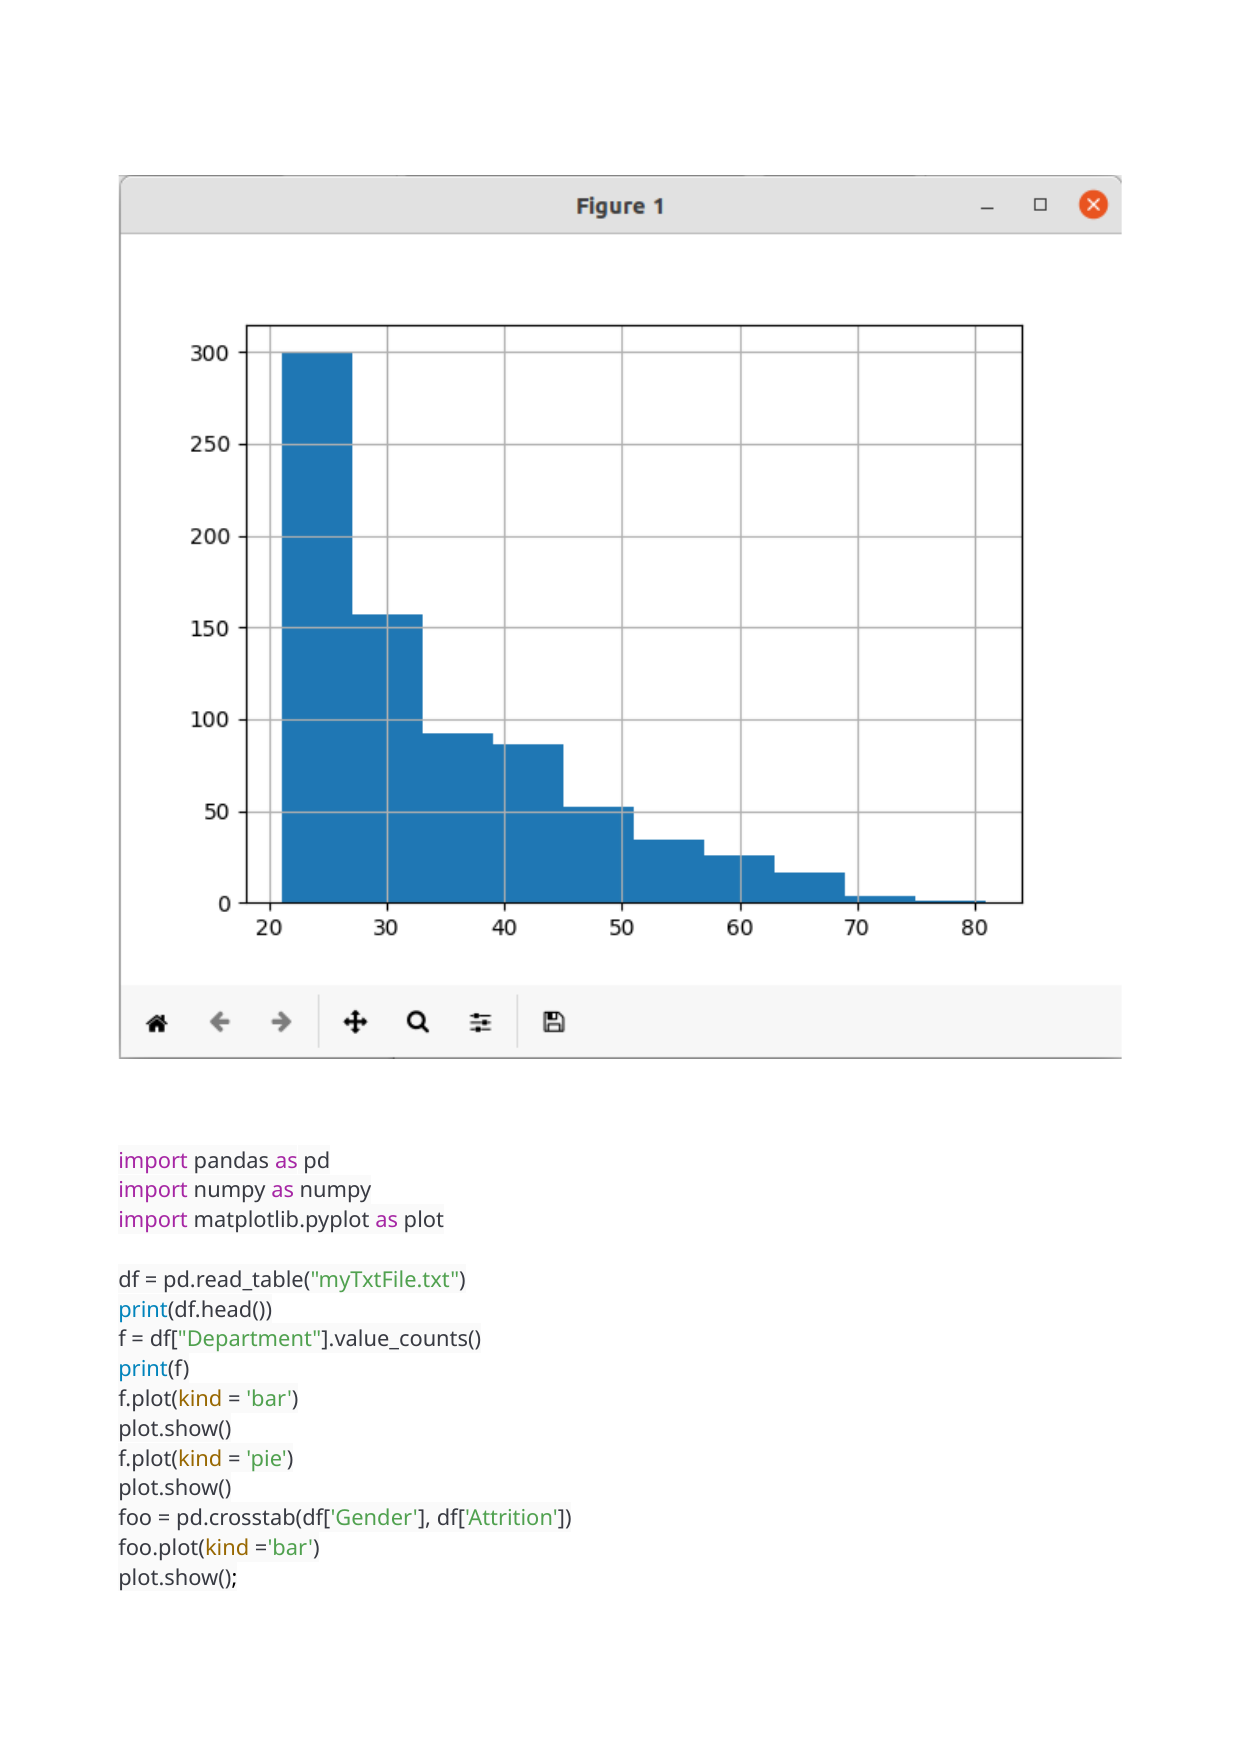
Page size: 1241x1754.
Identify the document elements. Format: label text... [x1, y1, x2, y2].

text import pandas as pd [118, 1145, 1122, 1174]
text import matplotlib.pyplot as plot [118, 1204, 1122, 1234]
text print(df.head()) [118, 1293, 1122, 1323]
picture [118, 175, 1122, 1059]
text plot.show() [118, 1413, 1122, 1442]
text f = df["Department"].value_counts() [118, 1323, 1122, 1353]
text print(f) [118, 1353, 1122, 1383]
text plot.show(); [118, 1562, 1122, 1591]
text plot.show() [118, 1472, 1122, 1502]
text foo.plot(kind ='bar') [118, 1532, 1122, 1562]
text f.plot(kind = 'pie') [118, 1442, 1122, 1472]
text import numpy as numpy [118, 1174, 1122, 1204]
text f.plot(kind = 'bar') [118, 1383, 1122, 1413]
text foo = pd.crosstab(df['Gender'], df['Attrition']) [118, 1502, 1122, 1532]
text df = pd.read_table("myTxtFile.txt") [118, 1264, 1122, 1293]
